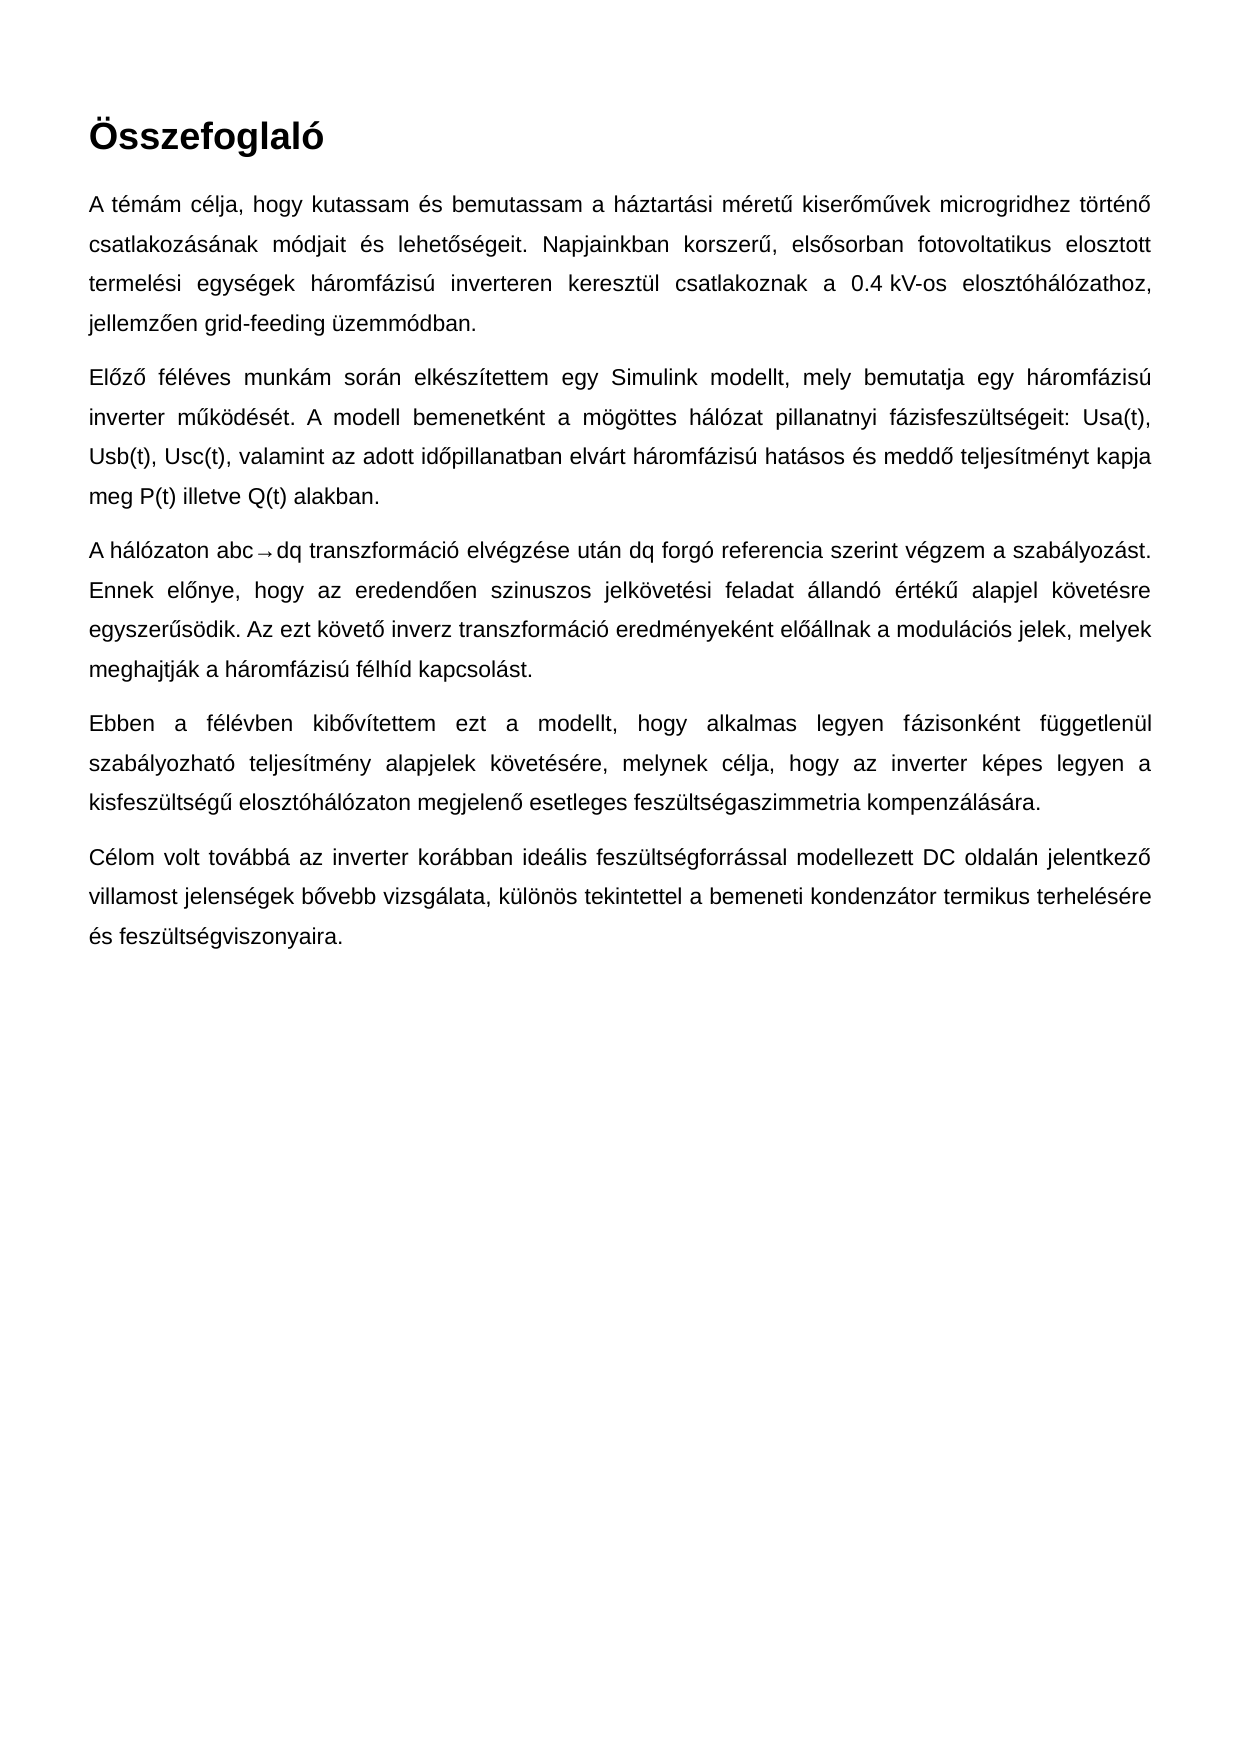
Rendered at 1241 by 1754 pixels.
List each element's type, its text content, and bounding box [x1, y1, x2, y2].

subtitle Összefoglaló [88, 113, 1152, 157]
text A témám célja, hogy kutassam és bemutassam a háztartási méretű kiserőművek microgridhez történő csatlakozásának módjait és lehetőségeit. Napjainkban korszerű, elsősorban fotovoltatikus elosztott termelési egységek háromfázisú inverteren keresztül csatlakoznak a 0.4 kV-os elosztóhálózathoz, jellemzően grid-feeding üzemmódban. [88, 191, 1152, 336]
text Ebben a félévben kibővítettem ezt a modellt, hogy alkalmas legyen fázisonként függetlenül szabályozható teljesítmény alapjelek követésére, melynek célja, hogy az inverter képes legyen a kisfeszültségű elosztóhálózaton megjelenő esetleges feszültségaszimmetria kompenzálására. [88, 710, 1152, 816]
text A hálózaton abc→dq transzformáció elvégzése után dq forgó referencia szerint végzem a szabályozást. Ennek előnye, hogy az eredendően szinuszos jelkövetési feladat állandó értékű alapjel követésre egyszerűsödik. Az ezt követő inverz transzformáció eredményeként előállnak a modulációs jelek, melyek meghajtják a háromfázisú félhíd kapcsolást. [88, 537, 1152, 682]
text Előző féléves munkám során elkészítettem egy Simulink modellt, mely bemutatja egy háromfázisú inverter működését. A modell bemenetként a mögöttes hálózat pillanatnyi fázisfeszültségeit: Usa(t), Usb(t), Usc(t), valamint az adott időpillanatban elvárt háromfázisú hatásos és meddő teljesítményt kapja meg P(t) illetve Q(t) alakban. [88, 364, 1152, 509]
text Célom volt továbbá az inverter korábban ideális feszültségforrással modellezett DC oldalán jelentkező villamost jelenségek bővebb vizsgálata, különös tekintettel a bemeneti kondenzátor termikus terhelésére és feszültségviszonyaira. [88, 844, 1152, 949]
